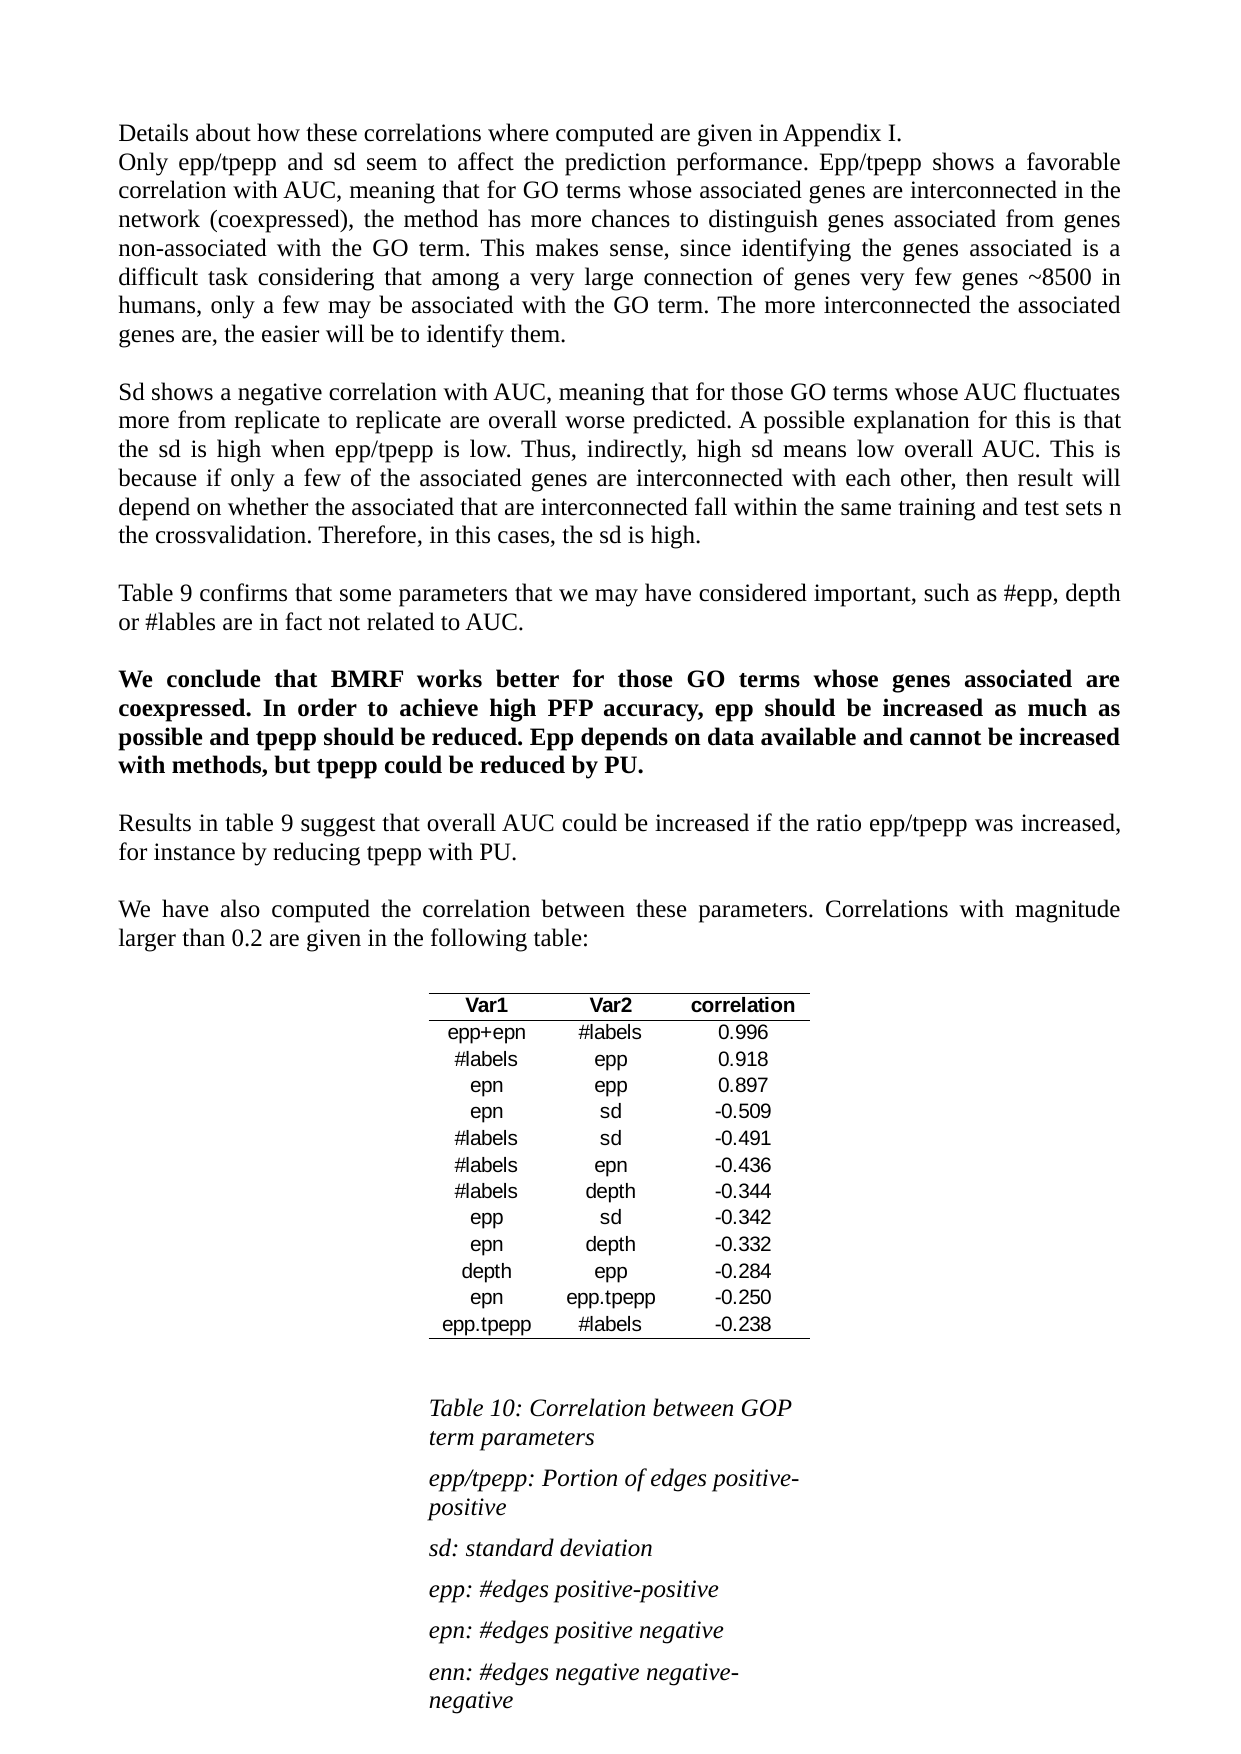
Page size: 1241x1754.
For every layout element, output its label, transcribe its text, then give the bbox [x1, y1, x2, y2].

text enn: #edges negative negative-negative [429, 1657, 812, 1714]
text Table 9 confirms that some parameters that we may have considered important, such as #epp, depth or #lables are in fact not related to AUC. [118, 578, 1122, 636]
text Details about how these correlations where computed are given in Appendix I. [118, 118, 1122, 147]
text Table 10: Correlation between GOP term parameters [429, 993, 812, 1451]
text sd: standard deviation [429, 1533, 812, 1562]
text epp/tpepp: Portion of edges positive-positive [429, 1463, 812, 1521]
text epn: #edges positive negative [429, 1616, 812, 1644]
text Sd shows a negative correlation with AUC, meaning that for those GO terms whose AUC fluctuates more from replicate to replicate are overall worse predicted. A possible explanation for this is that the sd is high when epp/tpepp is low. Thus, indirectly, high sd means low overall AUC. This is because if only a few of the associated genes are interconnected with each other, then result will depend on whether the associated that are interconnected fall within the same training and test sets n the crossvalidation. Therefore, in this cases, the sd is high. [118, 377, 1122, 549]
text We conclude that BMRF works better for those GO terms whose genes associated are coexpressed. In order to achieve high PFP accuracy, epp should be increased as much as possible and tpepp should be reduced. Epp depends on data available and cannot be increased with methods, but tpepp could be reduced by PU. [118, 664, 1122, 779]
text Results in table 9 suggest that overall AUC could be increased if the ratio epp/tpepp was increased, for instance by reducing tpepp with PU. [118, 808, 1122, 866]
text epp: #edges positive-positive [429, 1574, 812, 1603]
text We have also computed the correlation between these parameters. Correlations with magnitude larger than 0.2 are given in the following table: [118, 894, 1122, 952]
text Only epp/tpepp and sd seem to affect the prediction performance. Epp/tpepp shows a favorable correlation with AUC, meaning that for GO terms whose associated genes are interconnected in the network (coexpressed), the method has more chances to distinguish genes associated from genes non-associated with the GO term. This makes sense, since identifying the genes associated is a difficult task considering that among a very large connection of genes very few genes ~8500 in humans, only a few may be associated with the GO term. The more interconnected the associated genes are, the easier will be to identify them. [118, 147, 1122, 348]
